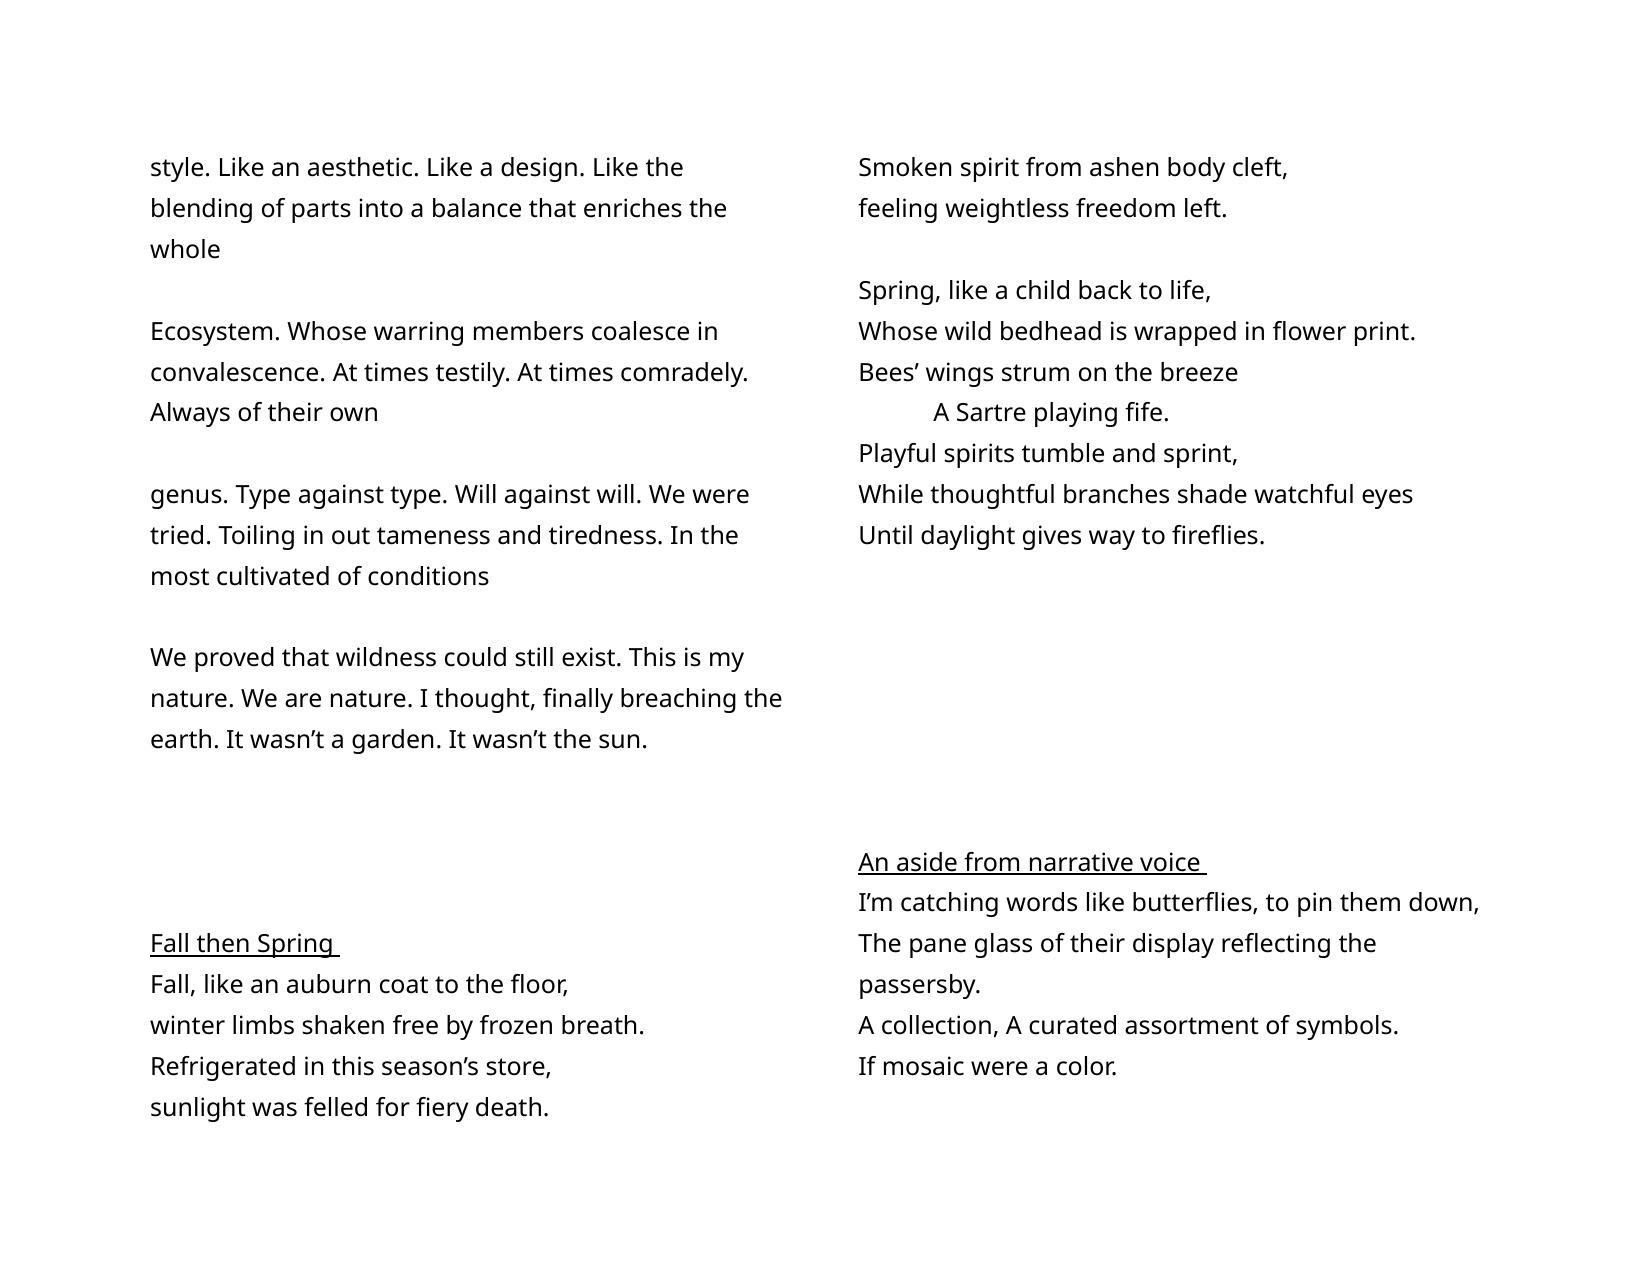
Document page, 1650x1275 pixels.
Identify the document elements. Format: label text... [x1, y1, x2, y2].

text I’m catching words like butterflies, to pin them down, [858, 885, 1500, 919]
text Fall then Spring [150, 926, 792, 960]
text If mosaic were a color. [858, 1048, 1500, 1082]
text winter limbs shaken free by frozen breath. [150, 1007, 792, 1042]
text While thoughtful branches shade watchful eyes [858, 477, 1500, 511]
text Refrigerated in this season’s store, [150, 1048, 792, 1082]
text sunlight was felled for fiery death. [150, 1089, 792, 1123]
text Whose wild bedhead is wrapped in flower print. [858, 313, 1500, 347]
text feeling weightless freedom left. [858, 191, 1500, 225]
text The pane glass of their display reflecting the passersby. [858, 926, 1500, 1001]
text Fall, like an auburn coat to the floor, [150, 967, 792, 1001]
text style. Like an aesthetic. Like a design. Like the blending of parts into a balance that enriches the whole [150, 150, 792, 266]
text A collection, A curated assortment of symbols. [858, 1007, 1500, 1042]
text genus. Type against type. Will against will. We were tried. Toiling in out tameness and tiredness. In the most cultivated of conditions [150, 477, 792, 592]
text A Sartre playing fife. [858, 395, 1500, 429]
text Smoken spirit from ashen body cleft, [858, 150, 1500, 184]
text An aside from narrative voice [858, 844, 1500, 878]
text Playful spirits tumble and sprint, [858, 436, 1500, 470]
text Ecosystem. Whose warring members coalesce in convalescence. At times testily. At times comradely. Always of their own [150, 313, 792, 429]
text We proved that wildness could still exist. This is my nature. We are nature. I thought, finally breaching the earth. It wasn’t a garden. It wasn’t the sun. [150, 640, 792, 756]
text Bees’ wings strum on the breeze [858, 354, 1500, 388]
text Spring, like a child back to life, [858, 272, 1500, 307]
text Until daylight gives way to fireflies. [858, 517, 1500, 552]
